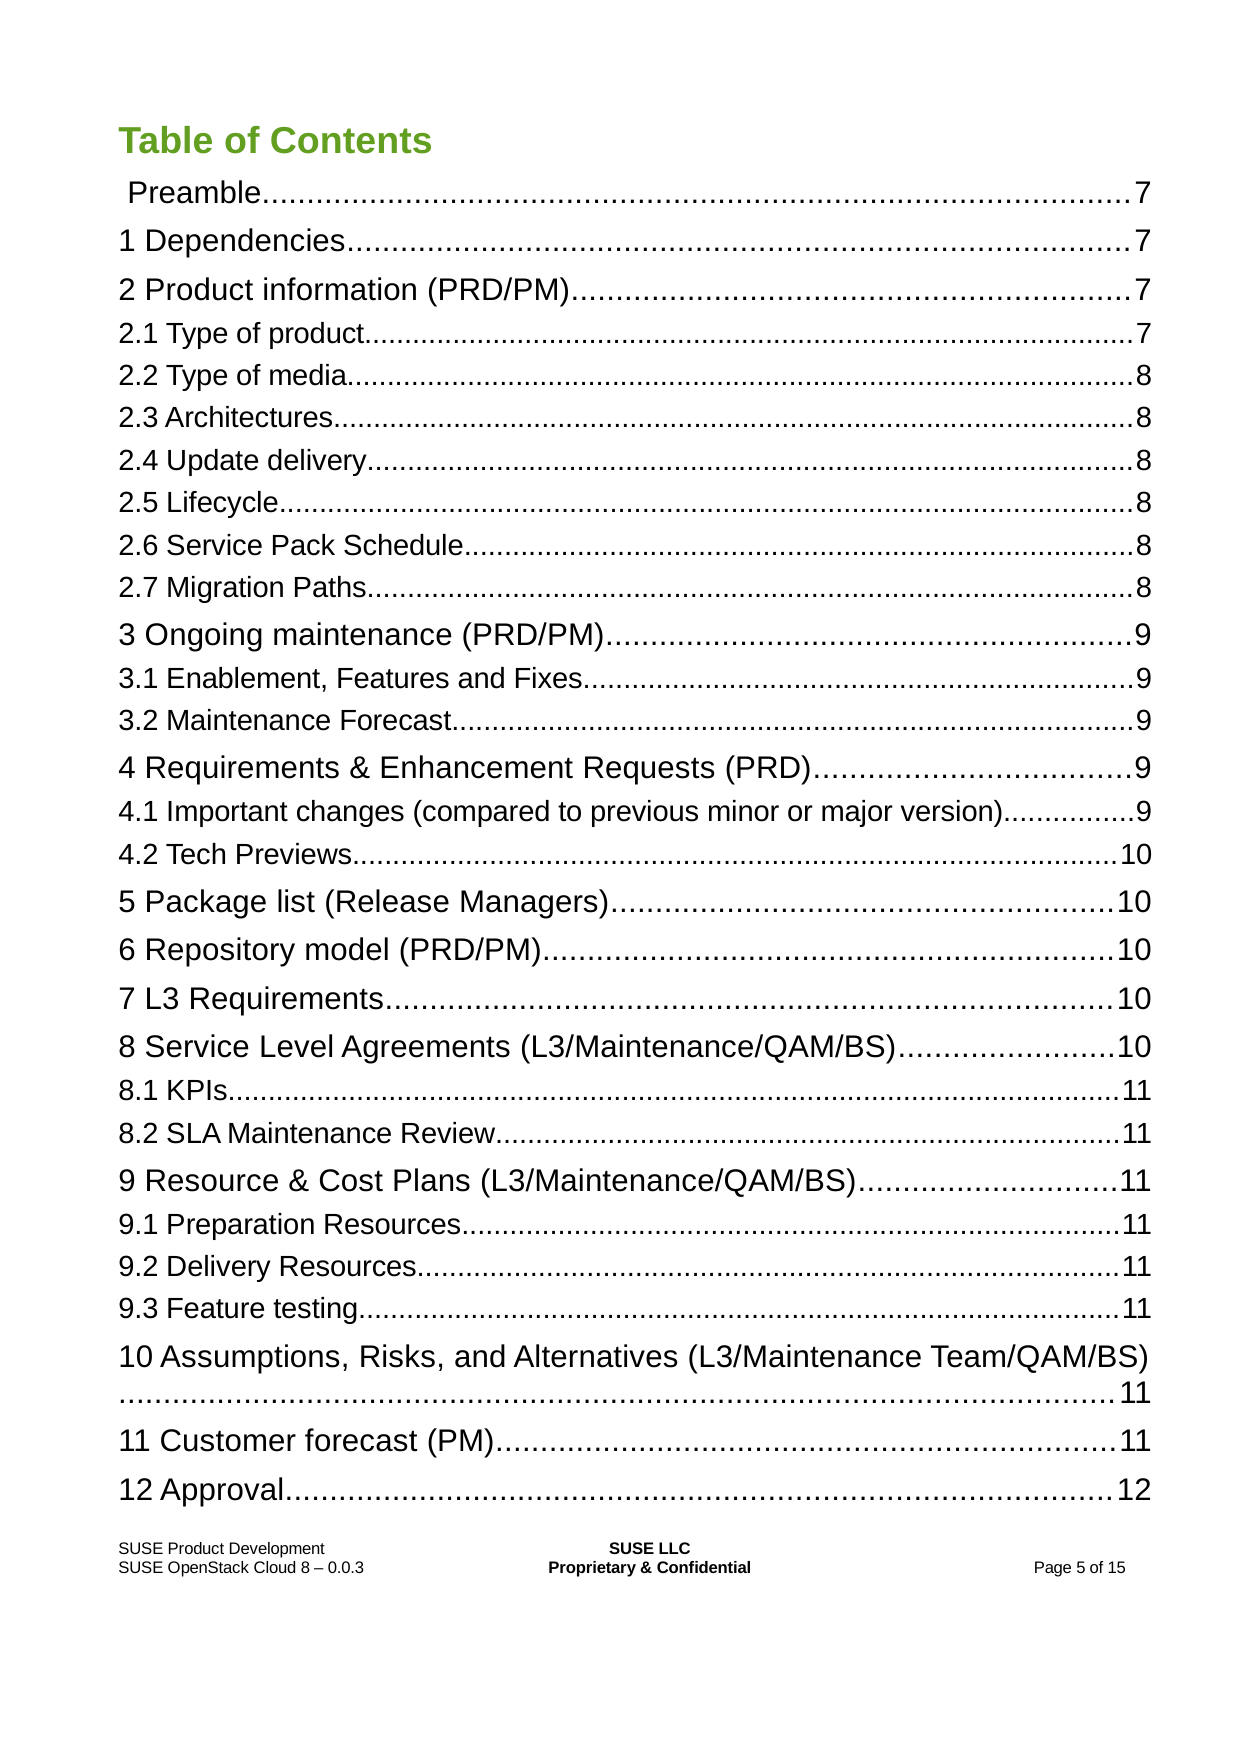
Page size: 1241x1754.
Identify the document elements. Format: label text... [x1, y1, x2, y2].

text 4 Requirements & Enhancement Requests (PRD) 9 [118, 749, 1152, 785]
text 10 Assumptions, Risks, and Alternatives (L3/Maintenance Team/QAM/BS) 11 [118, 1337, 1152, 1409]
text 2.4 Update delivery 8 [118, 443, 1152, 476]
text 2.3 Architectures 8 [118, 400, 1152, 434]
text 3.2 Maintenance Forecast 9 [118, 703, 1152, 737]
text 3 Ongoing maintenance (PRD/PM) 9 [118, 616, 1152, 652]
text 2 Product information (PRD/PM) 7 [118, 271, 1152, 307]
text 4.2 Tech Previews 10 [118, 837, 1152, 870]
text 5 Package list (Release Managers) 10 [118, 883, 1152, 919]
text 2.2 Type of media 8 [118, 358, 1152, 392]
text 8 Service Level Agreements (L3/Maintenance/QAM/BS) 10 [118, 1028, 1152, 1064]
text Preamble 7 [118, 174, 1152, 210]
text 4.1 Important changes (compared to previous minor or major version) 9 [118, 794, 1152, 828]
text 8.2 SLA Maintenance Review 11 [118, 1116, 1152, 1149]
text 2.5 Lifecycle 8 [118, 485, 1152, 519]
text 1 Dependencies 7 [118, 222, 1152, 258]
text 3.1 Enablement, Features and Fixes 9 [118, 661, 1152, 694]
text 2.6 Service Pack Schedule 8 [118, 528, 1152, 561]
text 7 L3 Requirements 10 [118, 980, 1152, 1016]
text 9.3 Feature testing 11 [118, 1291, 1152, 1325]
text 9.2 Delivery Resources 11 [118, 1249, 1152, 1282]
text 2.1 Type of product 7 [118, 316, 1152, 349]
subtitle Table of Contents [118, 118, 1152, 161]
text 11 Customer forecast (PM) 11 [118, 1422, 1152, 1458]
text 9 Resource & Cost Plans (L3/Maintenance/QAM/BS) 11 [118, 1162, 1152, 1198]
text 8.1 KPIs 11 [118, 1073, 1152, 1107]
text 12 Approval 12 [118, 1471, 1152, 1507]
text 2.7 Migration Paths 8 [118, 570, 1152, 603]
text 9.1 Preparation Resources 11 [118, 1207, 1152, 1240]
text 6 Repository model (PRD/PM) 10 [118, 931, 1152, 967]
